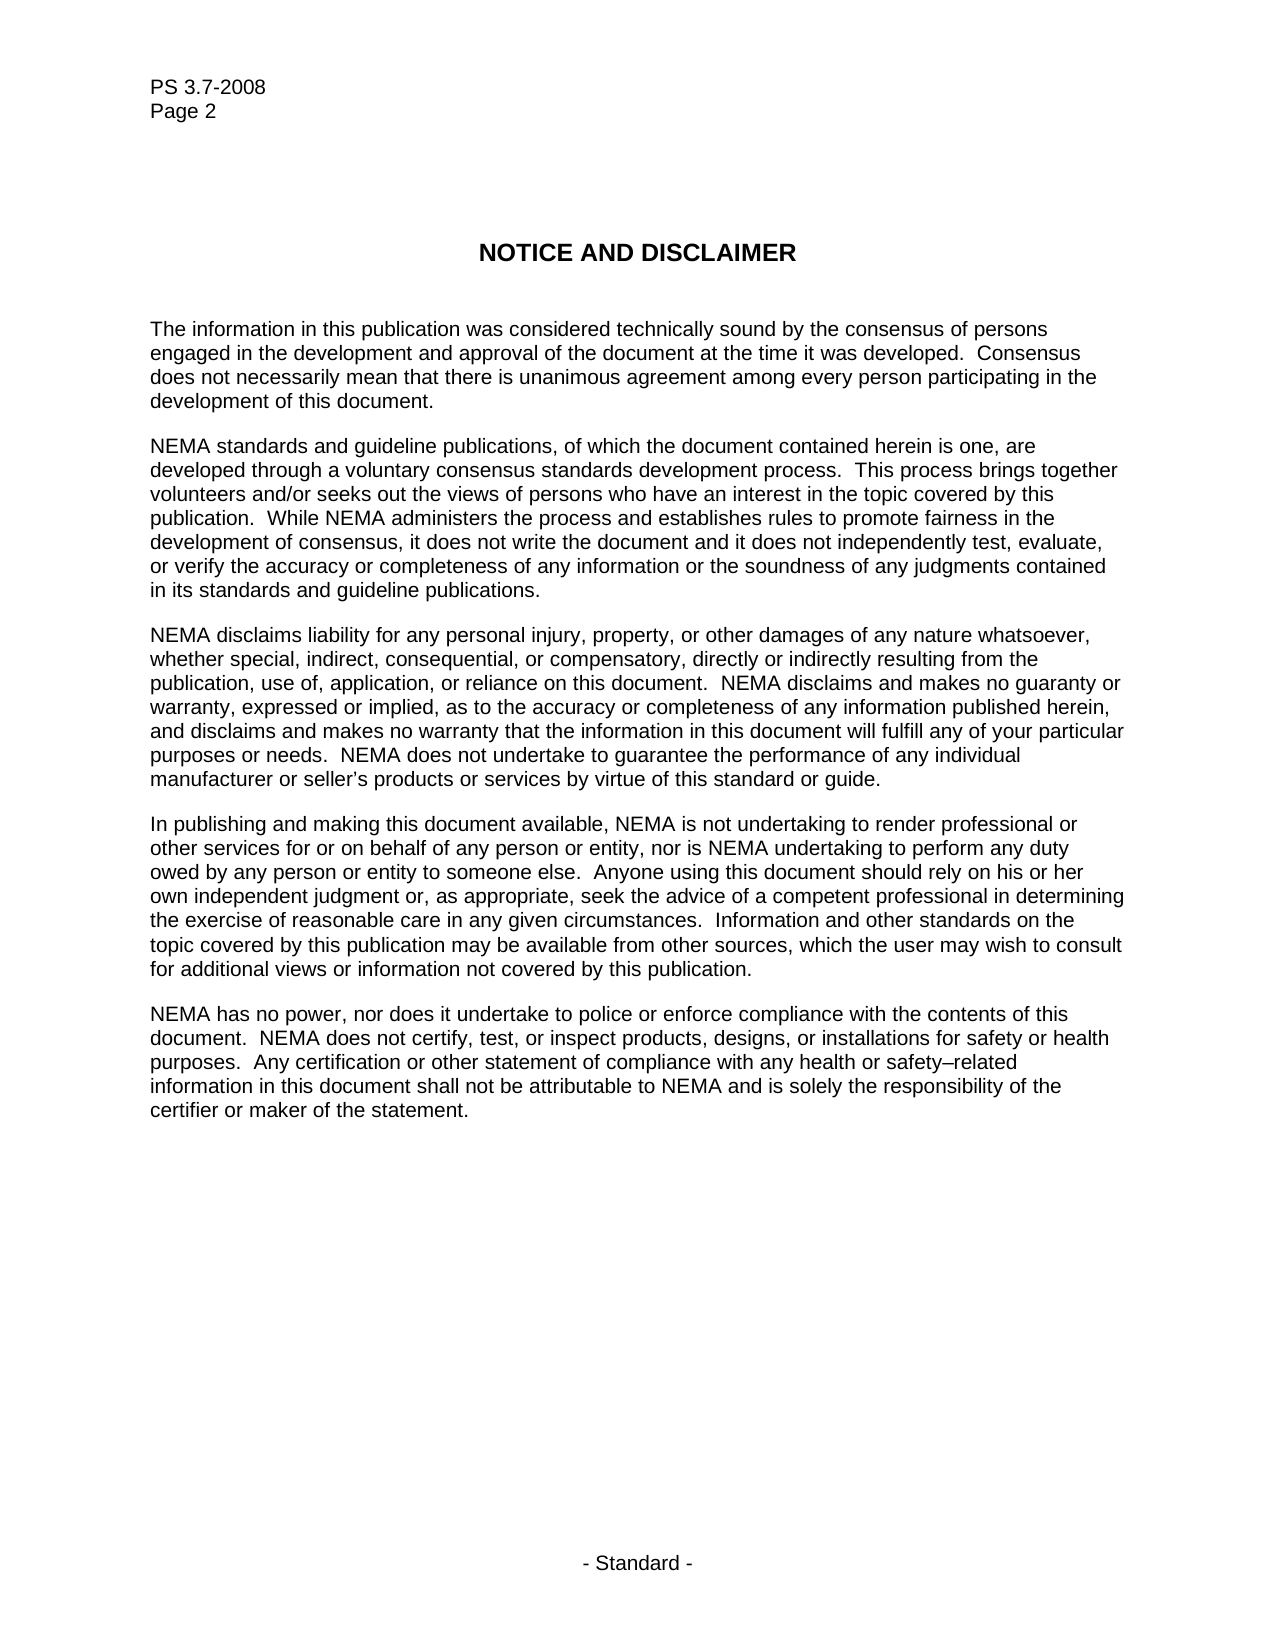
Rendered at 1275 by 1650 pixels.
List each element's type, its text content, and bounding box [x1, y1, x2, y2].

text In publishing and making this document available, NEMA is not undertaking to render professional or other services for or on behalf of any person or entity, nor is NEMA undertaking to perform any duty owed by any person or entity to someone else. Anyone using this document should rely on his or her own independent judgment or, as appropriate, seek the advice of a competent professional in determining the exercise of reasonable care in any given circumstances. Information and other standards on the topic covered by this publication may be available from other sources, which the user may wish to consult for additional views or information not covered by this publication. [150, 812, 1125, 981]
subtitle NOTICE AND DISCLAIMER [150, 237, 1125, 267]
text NEMA has no power, nor does it undertake to police or enforce compliance with the contents of this document. NEMA does not certify, test, or inspect products, designs, or installations for safety or health purposes. Any certification or other statement of compliance with any health or safety–related information in this document shall not be attributable to NEMA and is solely the responsibility of the certifier or maker of the statement. [150, 1001, 1125, 1122]
text NEMA disclaims liability for any personal injury, property, or other damages of any nature whatsoever, whether special, indirect, consequential, or compensatory, directly or indirectly resulting from the publication, use of, application, or reliance on this document. NEMA disclaims and makes no guaranty or warranty, expressed or implied, as to the accuracy or completeness of any information published herein, and disclaims and makes no warranty that the information in this document will fulfill any of your particular purposes or needs. NEMA does not undertake to guarantee the performance of any individual manufacturer or seller’s products or services by virtue of this standard or guide. [150, 623, 1125, 791]
text The information in this publication was considered technically sound by the consensus of persons engaged in the development and approval of the document at the time it was developed. Consensus does not necessarily mean that there is unanimous agreement among every person participating in the development of this document. [150, 317, 1125, 413]
text NEMA standards and guideline publications, of which the document contained herein is one, are developed through a voluntary consensus standards development process. This process brings together volunteers and/or seeks out the views of persons who have an interest in the topic covered by this publication. While NEMA administers the process and establishes rules to promote fairness in the development of consensus, it does not write the document and it does not independently test, evaluate, or verify the accuracy or completeness of any information or the soundness of any judgments contained in its standards and guideline publications. [150, 434, 1125, 602]
